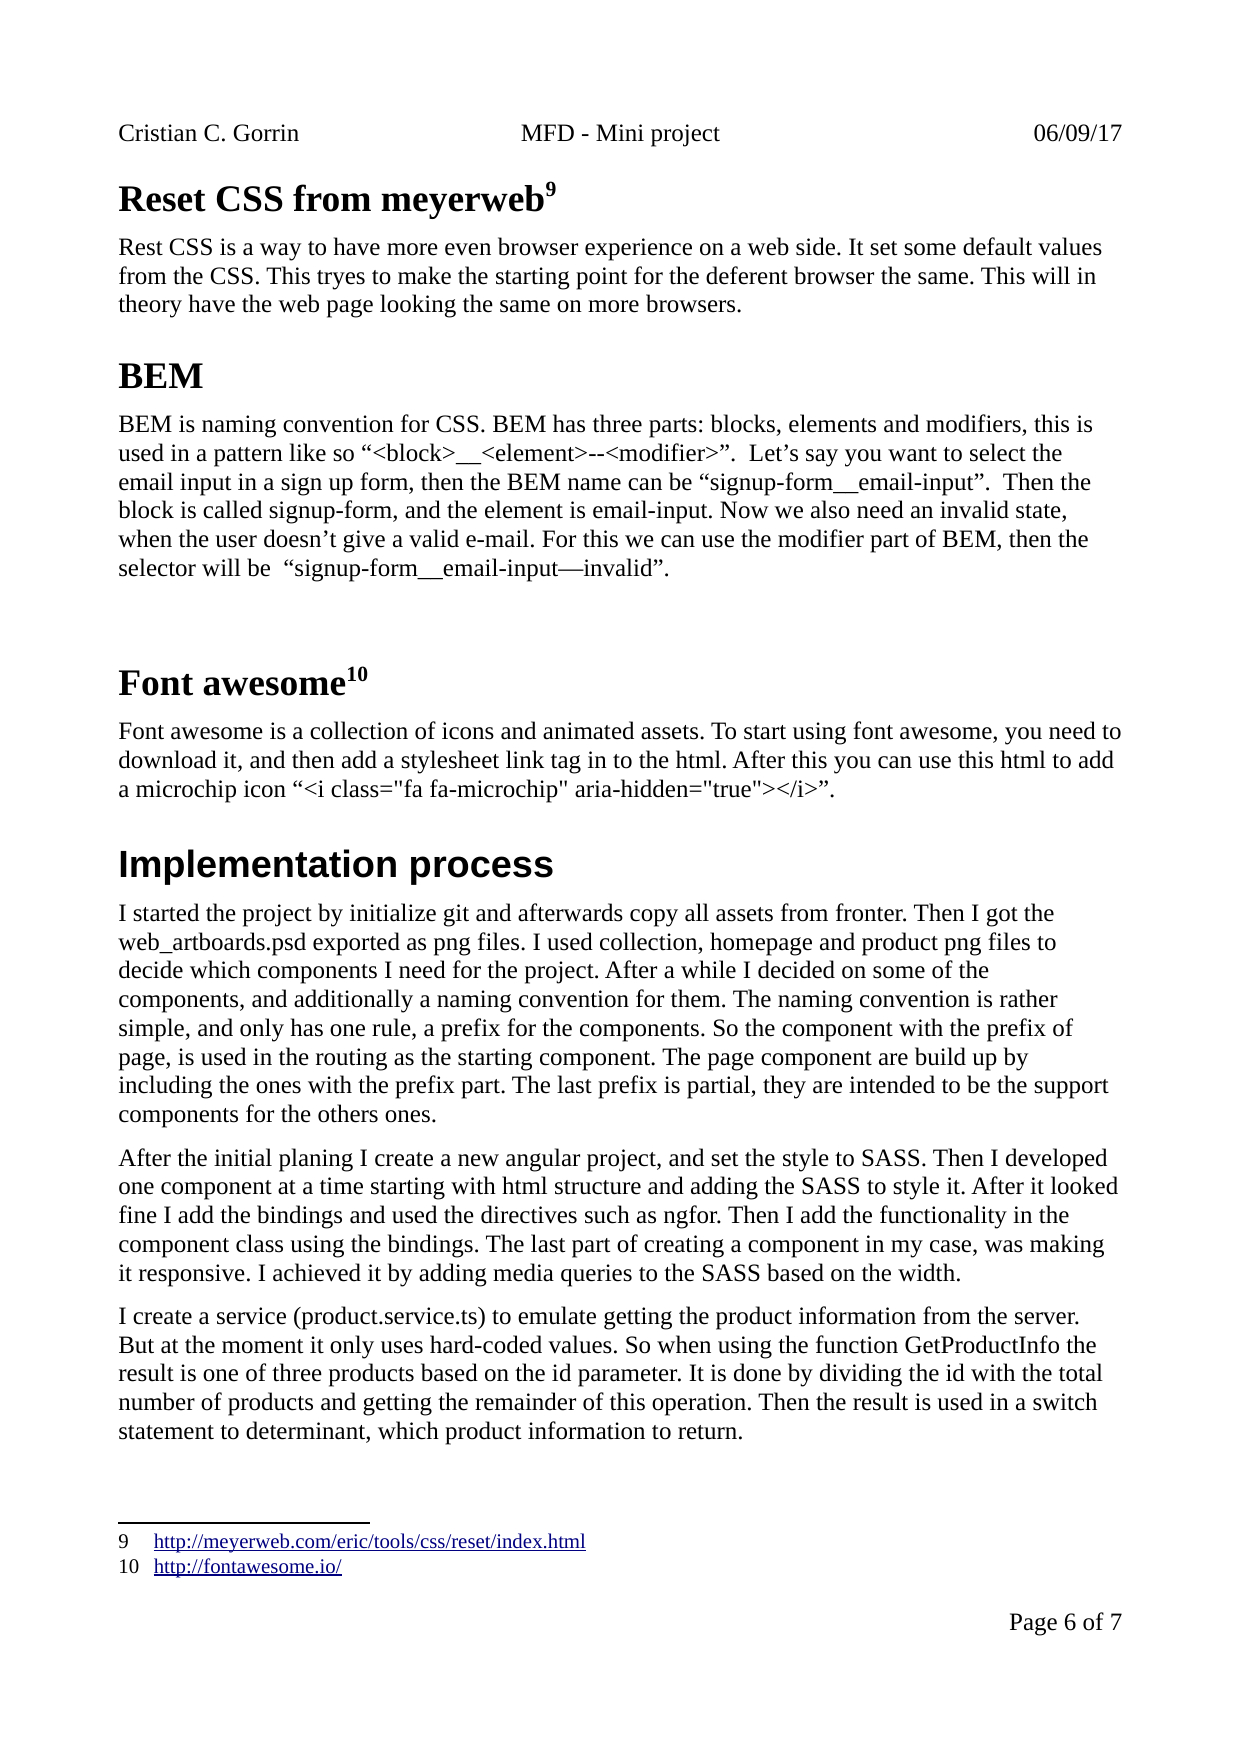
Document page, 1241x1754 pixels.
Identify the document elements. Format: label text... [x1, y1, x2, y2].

subtitle Implementation process [118, 842, 1122, 886]
text BEM is naming convention for CSS. BEM has three parts: blocks, elements and modifiers, this is used in a pattern like so “<block>__<element>--<modifier>”. Let’s say you want to select the email input in a sign up form, then the BEM name can be “signup-form__email-input”. Then the block is called signup-form, and the element is email-input. Now we also need an invalid state, when the user doesn’t give a valid e-mail. For this we can use the modifier part of BEM, then the selector will be “signup-form__email-input—invalid”. [118, 409, 1122, 582]
text Rest CSS is a way to have more even browser experience on a web side. It set some default values from the CSS. This tryes to make the starting point for the deferent browser the same. This will in theory have the web page looking the same on more browsers. [118, 232, 1122, 318]
text http://fontawesome.io/ [118, 1553, 1122, 1578]
text http://meyerweb.com/eric/tools/css/reset/index.html [118, 1529, 1122, 1553]
subtitle BEM [118, 354, 1122, 397]
text Font awesome is a collection of icons and animated assets. To start using font awesome, you need to download it, and then add a stylesheet link tag in to the html. After this you can use this html to add a microchip icon “<i class="fa fa-microchip" aria-hidden="true"></i>”. [118, 716, 1122, 802]
subtitle Reset CSS from meyerweb [118, 176, 1122, 219]
text After the initial planing I create a new angular project, and set the style to SASS. Then I developed one component at a time starting with html structure and adding the SASS to style it. After it looked fine I add the bindings and used the directives such as ngfor. Then I add the functionality in the component class using the bindings. The last part of creating a component in my case, was making it responsive. I achieved it by adding media queries to the SASS based on the width. [118, 1143, 1122, 1286]
text I started the project by initialize git and afterwards copy all assets from fronter. Then I got the web_artboards.psd exported as png files. I used collection, homepage and product png files to decide which components I need for the project. After a while I decided on some of the components, and additionally a naming convention for them. The naming convention is rather simple, and only has one rule, a prefix for the components. So the component with the prefix of page, is used in the routing as the starting component. The page component are build up by including the ones with the prefix part. The last prefix is partial, they are intended to be the support components for the others ones. [118, 898, 1122, 1128]
text I create a service (product.service.ts) to emulate getting the product information from the server. But at the moment it only uses hard-coded values. So when using the function GetProductInfo the result is one of three products based on the id parameter. It is done by dividing the id with the total number of products and getting the remainder of this operation. Then the result is used in a switch statement to determinant, which product information to return. [118, 1301, 1122, 1445]
subtitle Font awesome [118, 661, 1122, 704]
